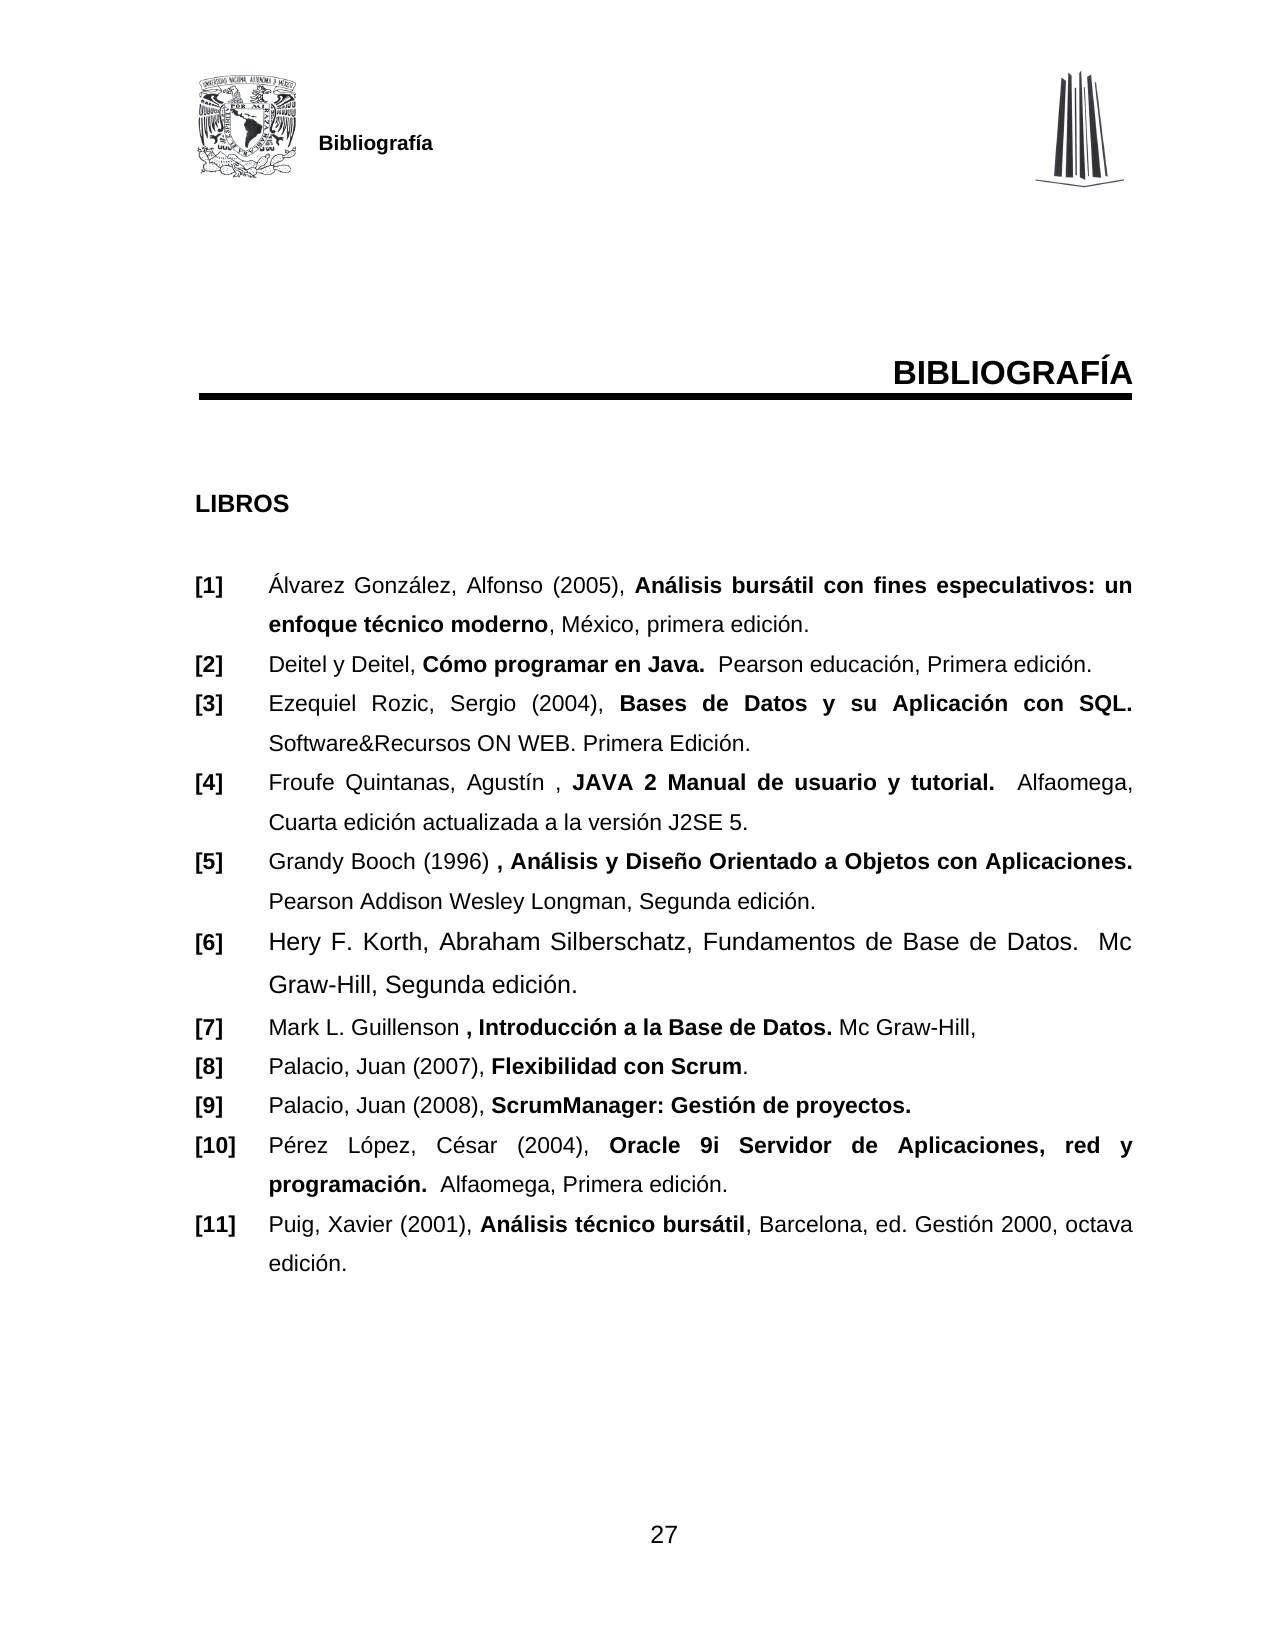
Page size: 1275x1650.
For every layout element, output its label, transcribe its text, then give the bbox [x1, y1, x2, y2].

text [11] Puig, Xavier (2001), Análisis técnico bursátil, Barcelona, ed. Gestión 2000, octava edición. [195, 1211, 1133, 1277]
text BIBLIOGRAFÍA [195, 353, 1133, 391]
text [1] Álvarez González, Alfonso (2005), Análisis bursátil con fines especulativos: un enfoque técnico moderno, México, primera edición. [195, 572, 1133, 638]
text [9] Palacio, Juan (2008), ScrumManager: Gestión de proyectos. [195, 1092, 1133, 1119]
text [10] Pérez López, César (2004), Oracle 9i Servidor de Aplicaciones, red y programación. Alfaomega, Primera edición. [195, 1132, 1133, 1198]
text [3] Ezequiel Rozic, Sergio (2004), Bases de Datos y su Aplicación con SQL. Software&Recursos ON WEB. Primera Edición. [195, 690, 1133, 756]
text [5] Grandy Booch (1996) , Análisis y Diseño Orientado a Objetos con Aplicaciones. Pearson Addison Wesley Longman, Segunda edición. [195, 848, 1133, 914]
picture [1029, 65, 1131, 193]
text [7] Mark L. Guillenson , Introducción a la Base de Datos. Mc Graw-Hill, [195, 1013, 1133, 1040]
text [8] Palacio, Juan (2007), Flexibilidad con Scrum. [195, 1053, 1133, 1079]
text [4] Froufe Quintanas, Agustín , JAVA 2 Manual de usuario y tutorial. Alfaomega, Cuarta edición actualizada a la versión J2SE 5. [195, 769, 1133, 835]
text LIBROS [195, 489, 1133, 518]
text [6] Hery F. Korth, Abraham Silberschatz, Fundamentos de Base de Datos. Mc Graw-Hill, Segunda edición. [195, 927, 1133, 999]
text [2] Deitel y Deitel, Cómo programar en Java. Pearson educación, Primera edición. [195, 651, 1133, 677]
